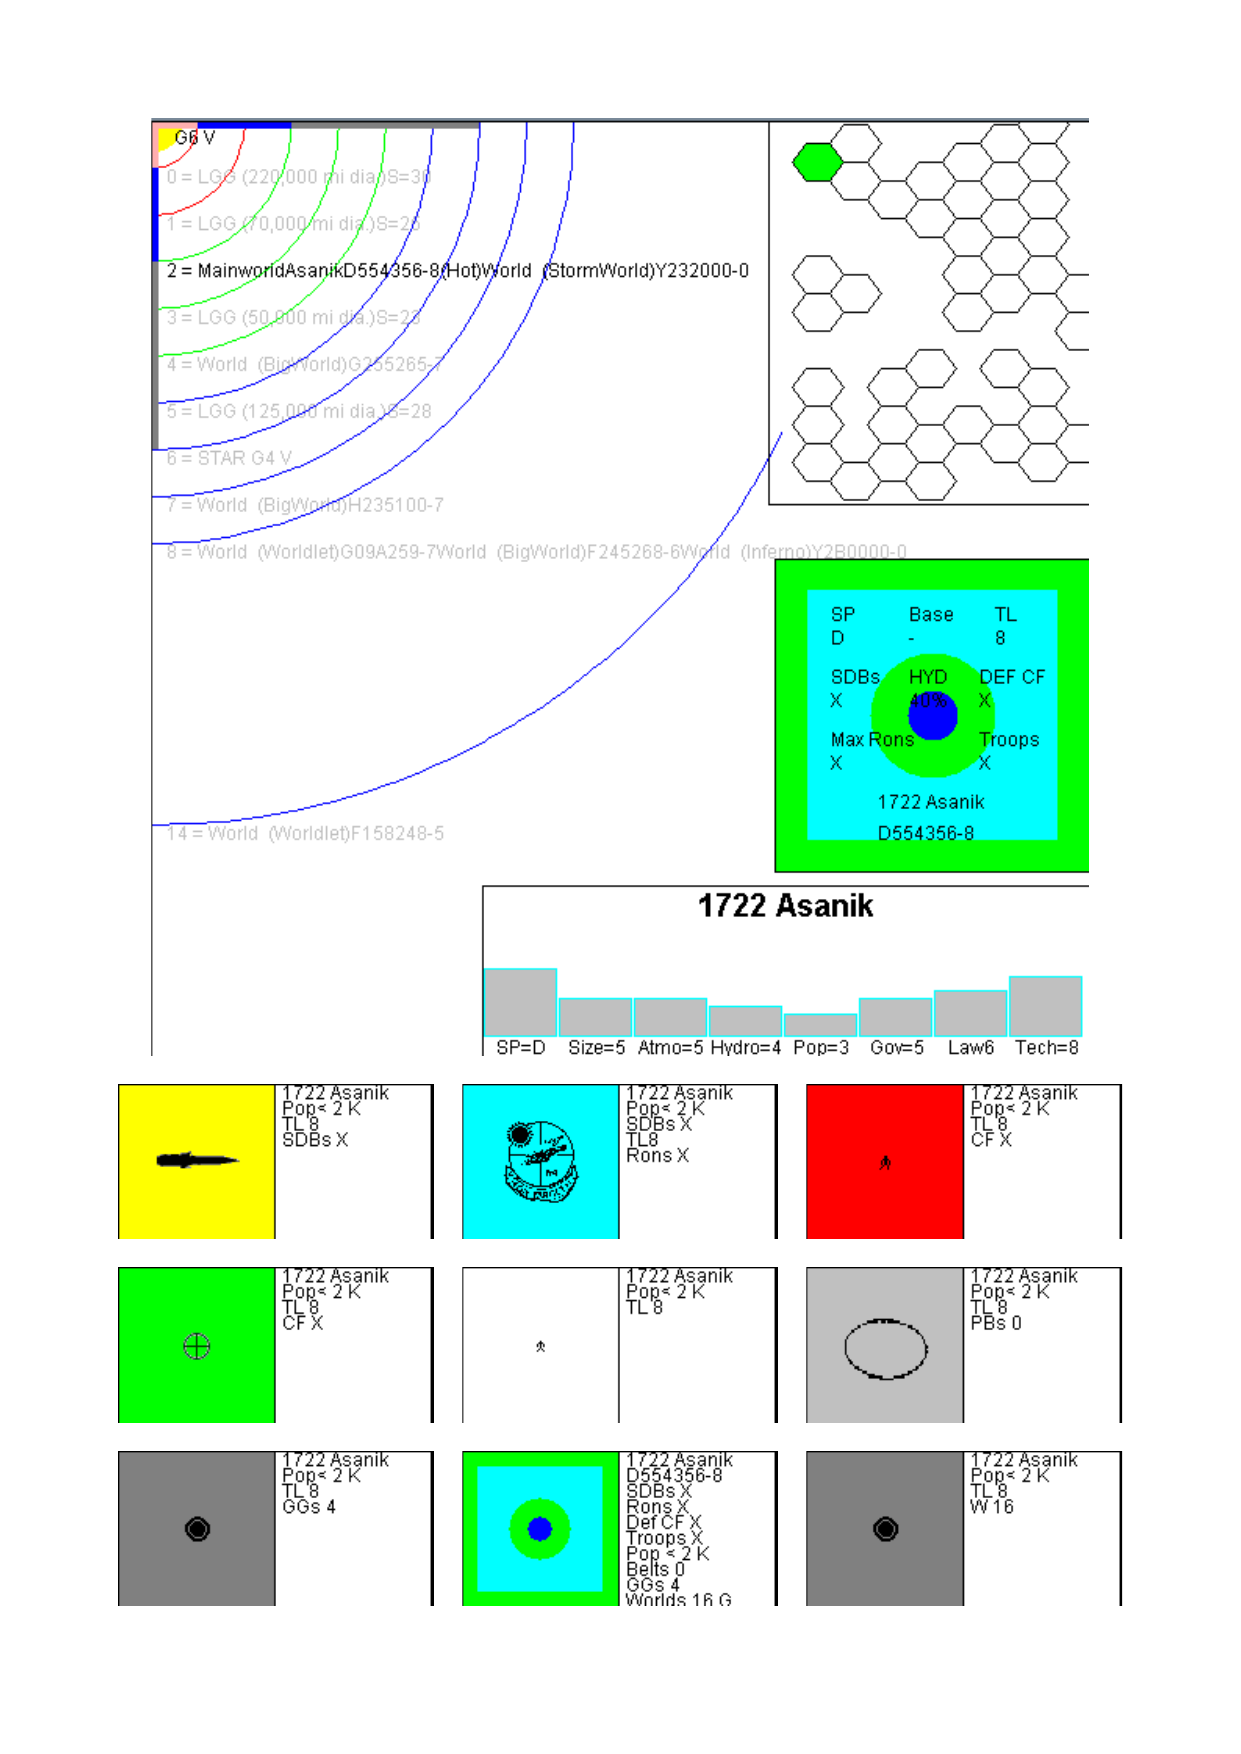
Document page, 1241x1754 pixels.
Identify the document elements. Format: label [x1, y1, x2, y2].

picture [118, 1084, 434, 1239]
picture [462, 1451, 778, 1606]
picture [462, 1267, 778, 1423]
picture [806, 1267, 1123, 1423]
picture [806, 1084, 1123, 1239]
picture [118, 1267, 434, 1423]
picture [151, 118, 1089, 1056]
picture [462, 1084, 778, 1239]
picture [118, 1451, 434, 1606]
picture [806, 1451, 1123, 1606]
